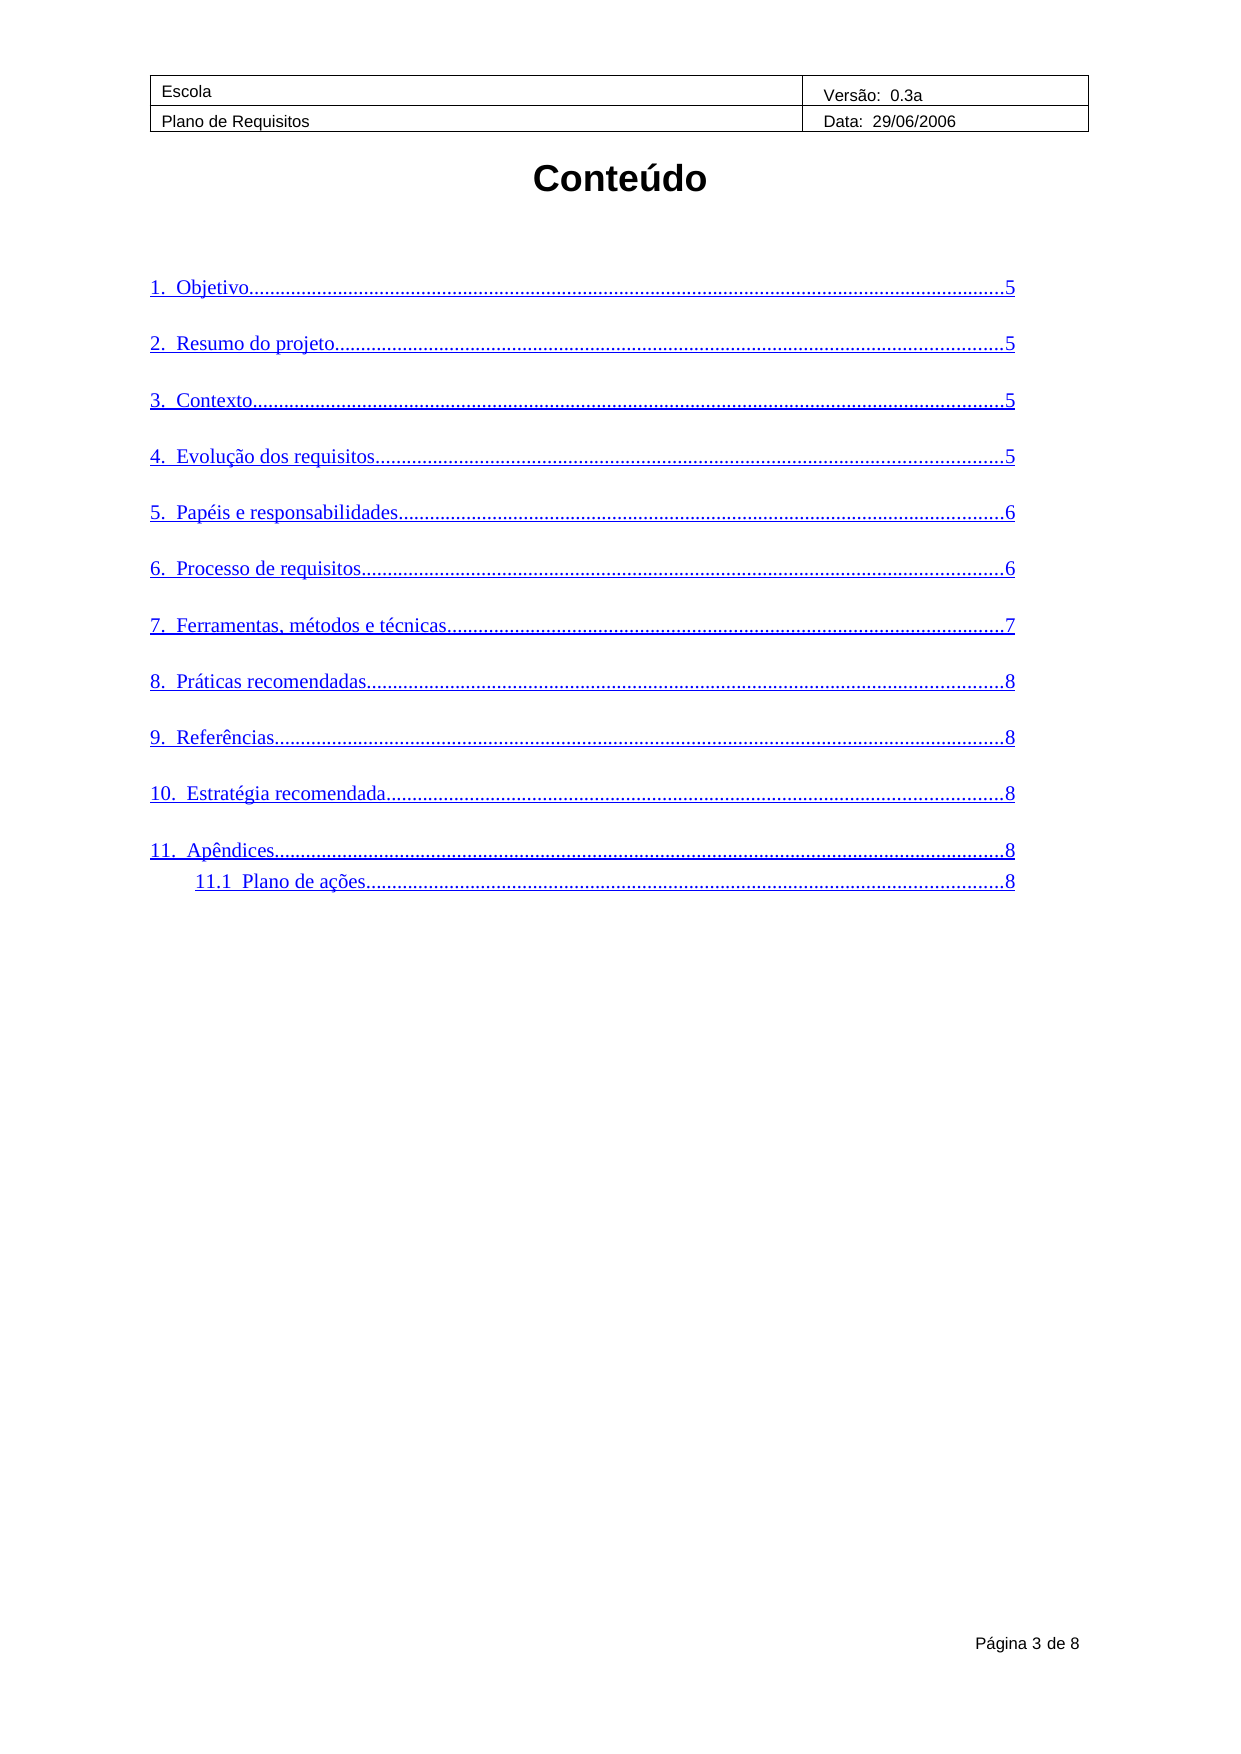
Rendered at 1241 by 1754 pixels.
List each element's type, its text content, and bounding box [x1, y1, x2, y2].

text 11. Apêndices 8 [150, 837, 1015, 858]
text 3. Contexto 5 [150, 387, 1015, 408]
text 9. Referências 8 [150, 724, 1015, 746]
text 5. Papéis e responsabilidades 6 [150, 499, 1015, 521]
text 4. Evolução dos requisitos 5 [150, 443, 1015, 465]
text 6. Processo de requisitos 6 [150, 555, 1015, 577]
text 11.1 Plano de ações 8 [195, 868, 1015, 890]
text 2. Resumo do projeto 5 [150, 330, 1015, 352]
text 1. Objetivo 5 [150, 274, 1015, 296]
text 10. Estratégia recomendada 8 [150, 780, 1015, 802]
text 8. Práticas recomendadas 8 [150, 668, 1015, 690]
text 7. Ferramentas, métodos e técnicas 7 [150, 612, 1015, 633]
title Conteúdo [150, 157, 1090, 199]
